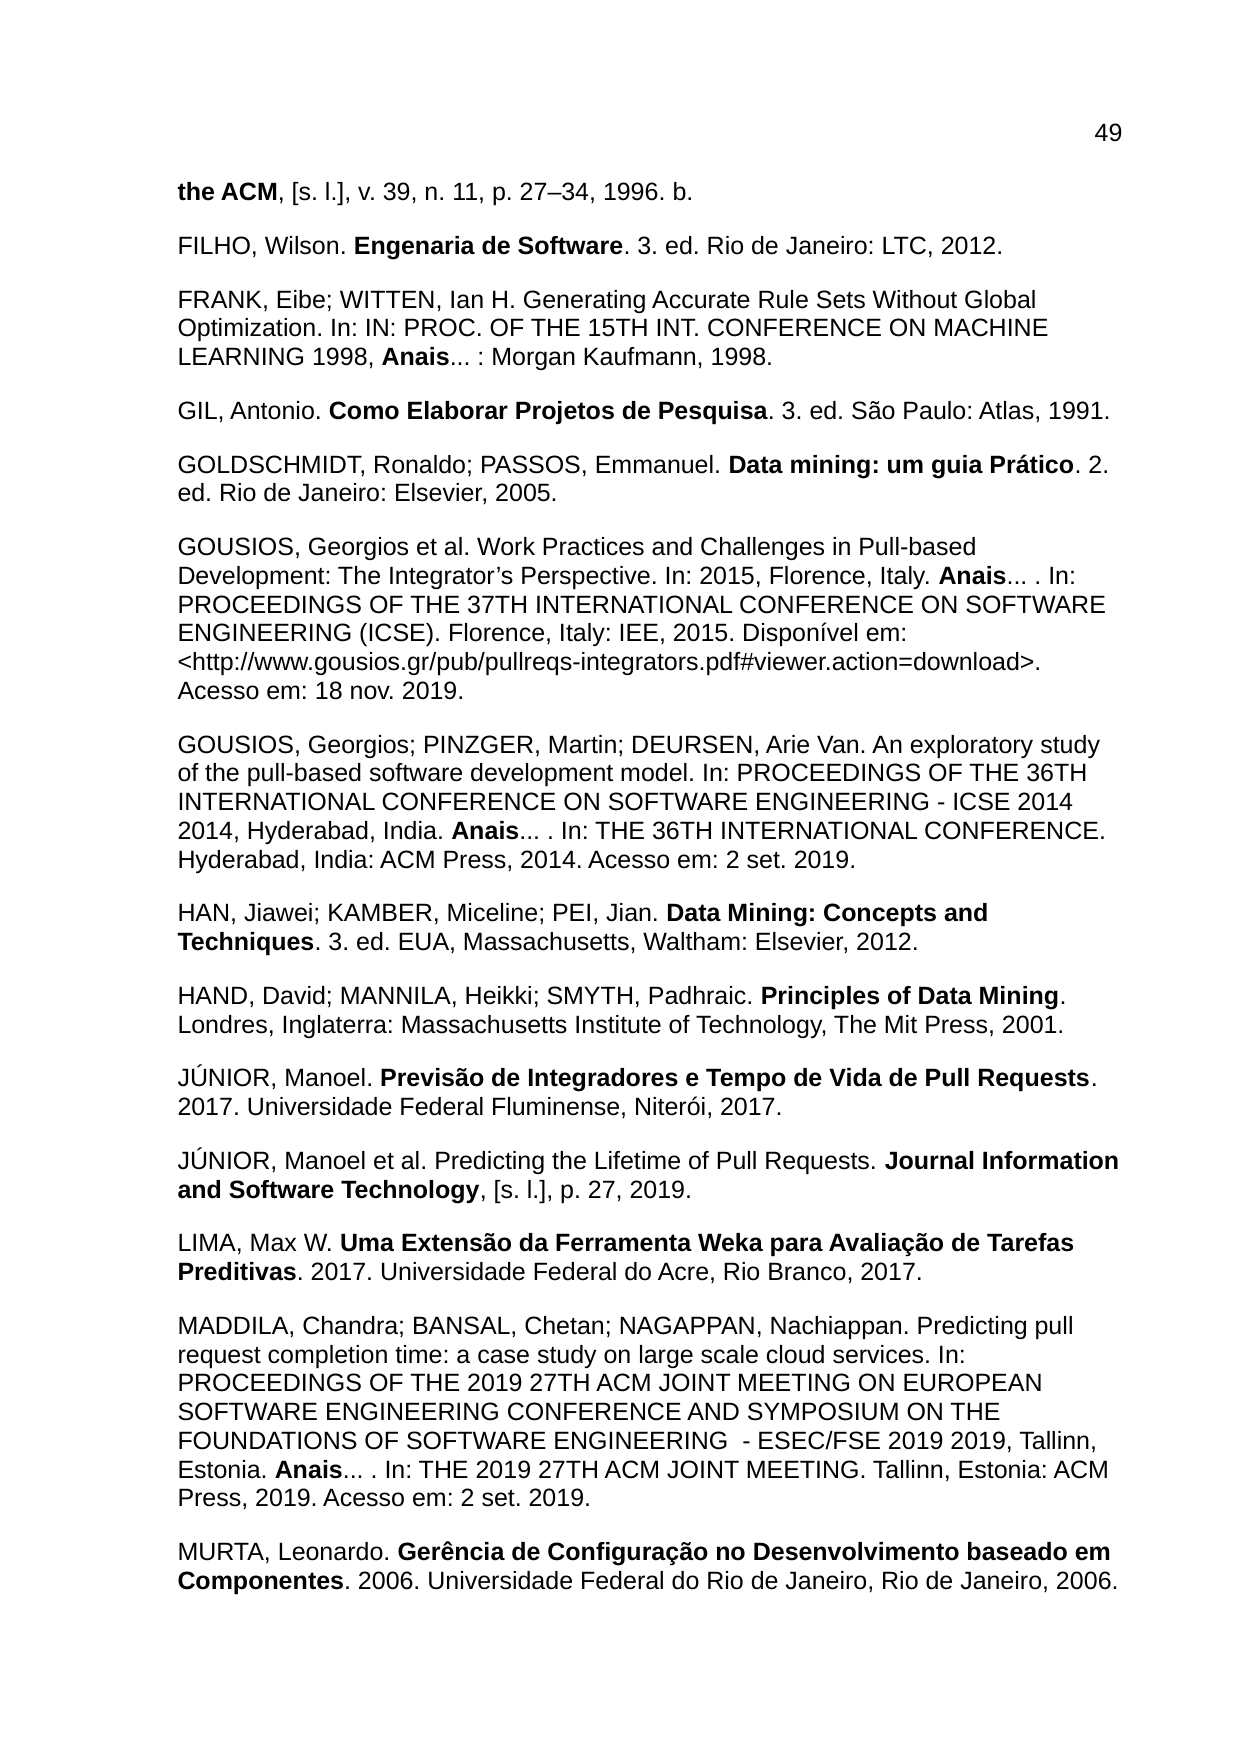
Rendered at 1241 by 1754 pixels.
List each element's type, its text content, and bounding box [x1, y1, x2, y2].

text MADDILA, Chandra; BANSAL, Chetan; NAGAPPAN, Nachiappan. Predicting pull request completion time: a case study on large scale cloud services. In: PROCEEDINGS OF THE 2019 27TH ACM JOINT MEETING ON EUROPEAN SOFTWARE ENGINEERING CONFERENCE AND SYMPOSIUM ON THE FOUNDATIONS OF SOFTWARE ENGINEERING - ESEC/FSE 2019 2019, Tallinn, Estonia. Anais... . In: THE 2019 27TH ACM JOINT MEETING. Tallinn, Estonia: ACM Press, 2019. Acesso em: 2 set. 2019. [177, 1311, 1122, 1512]
text JÚNIOR, Manoel. Previsão de Integradores e Tempo de Vida de Pull Requests. 2017. Universidade Federal Fluminense, Niterói, 2017. [177, 1063, 1122, 1121]
text FRANK, Eibe; WITTEN, Ian H. Generating Accurate Rule Sets Without Global Optimization. In: IN: PROC. OF THE 15TH INT. CONFERENCE ON MACHINE LEARNING 1998, Anais... : Morgan Kaufmann, 1998. [177, 284, 1122, 371]
text HAND, David; MANNILA, Heikki; SMYTH, Padhraic. Principles of Data Mining. Londres, Inglaterra: Massachusetts Institute of Technology, The Mit Press, 2001. [177, 981, 1122, 1038]
text FILHO, Wilson. Engenaria de Software. 3. ed. Rio de Janeiro: LTC, 2012. [177, 231, 1122, 259]
text GOUSIOS, Georgios; PINZGER, Martin; DEURSEN, Arie Van. An exploratory study of the pull-based software development model. In: PROCEEDINGS OF THE 36TH INTERNATIONAL CONFERENCE ON SOFTWARE ENGINEERING - ICSE 2014 2014, Hyderabad, India. Anais... . In: THE 36TH INTERNATIONAL CONFERENCE. Hyderabad, India: ACM Press, 2014. Acesso em: 2 set. 2019. [177, 729, 1122, 873]
text MURTA, Leonardo. Gerência de Conﬁguração no Desenvolvimento baseado em Componentes. 2006. Universidade Federal do Rio de Janeiro, Rio de Janeiro, 2006. [177, 1537, 1122, 1594]
text GOUSIOS, Georgios et al. Work Practices and Challenges in Pull-based Development: The Integrator’s Perspective. In: 2015, Florence, Italy. Anais... . In: PROCEEDINGS OF THE 37TH INTERNATIONAL CONFERENCE ON SOFTWARE ENGINEERING (ICSE). Florence, Italy: IEE, 2015. Disponível em: <http://www.gousios.gr/pub/pullreqs-integrators.pdf#viewer.action=download>. Acesso em: 18 nov. 2019. [177, 532, 1122, 704]
text the ACM, [s. l.], v. 39, n. 11, p. 27–34, 1996. b. [177, 177, 1122, 206]
text GOLDSCHMIDT, Ronaldo; PASSOS, Emmanuel. Data mining: um guia Prático. 2. ed. Rio de Janeiro: Elsevier, 2005. [177, 449, 1122, 507]
text JÚNIOR, Manoel et al. Predicting the Lifetime of Pull Requests. Journal Information and Software Technology, [s. l.], p. 27, 2019. [177, 1146, 1122, 1203]
text HAN, Jiawei; KAMBER, Miceline; PEI, Jian. Data Mining: Concepts and Techniques. 3. ed. EUA, Massachusetts, Waltham: Elsevier, 2012. [177, 898, 1122, 956]
text GIL, Antonio. Como Elaborar Projetos de Pesquisa. 3. ed. São Paulo: Atlas, 1991. [177, 396, 1122, 424]
text LIMA, Max W. Uma Extensão da Ferramenta Weka para Avaliação de Tarefas Preditivas. 2017. Universidade Federal do Acre, Rio Branco, 2017. [177, 1228, 1122, 1286]
